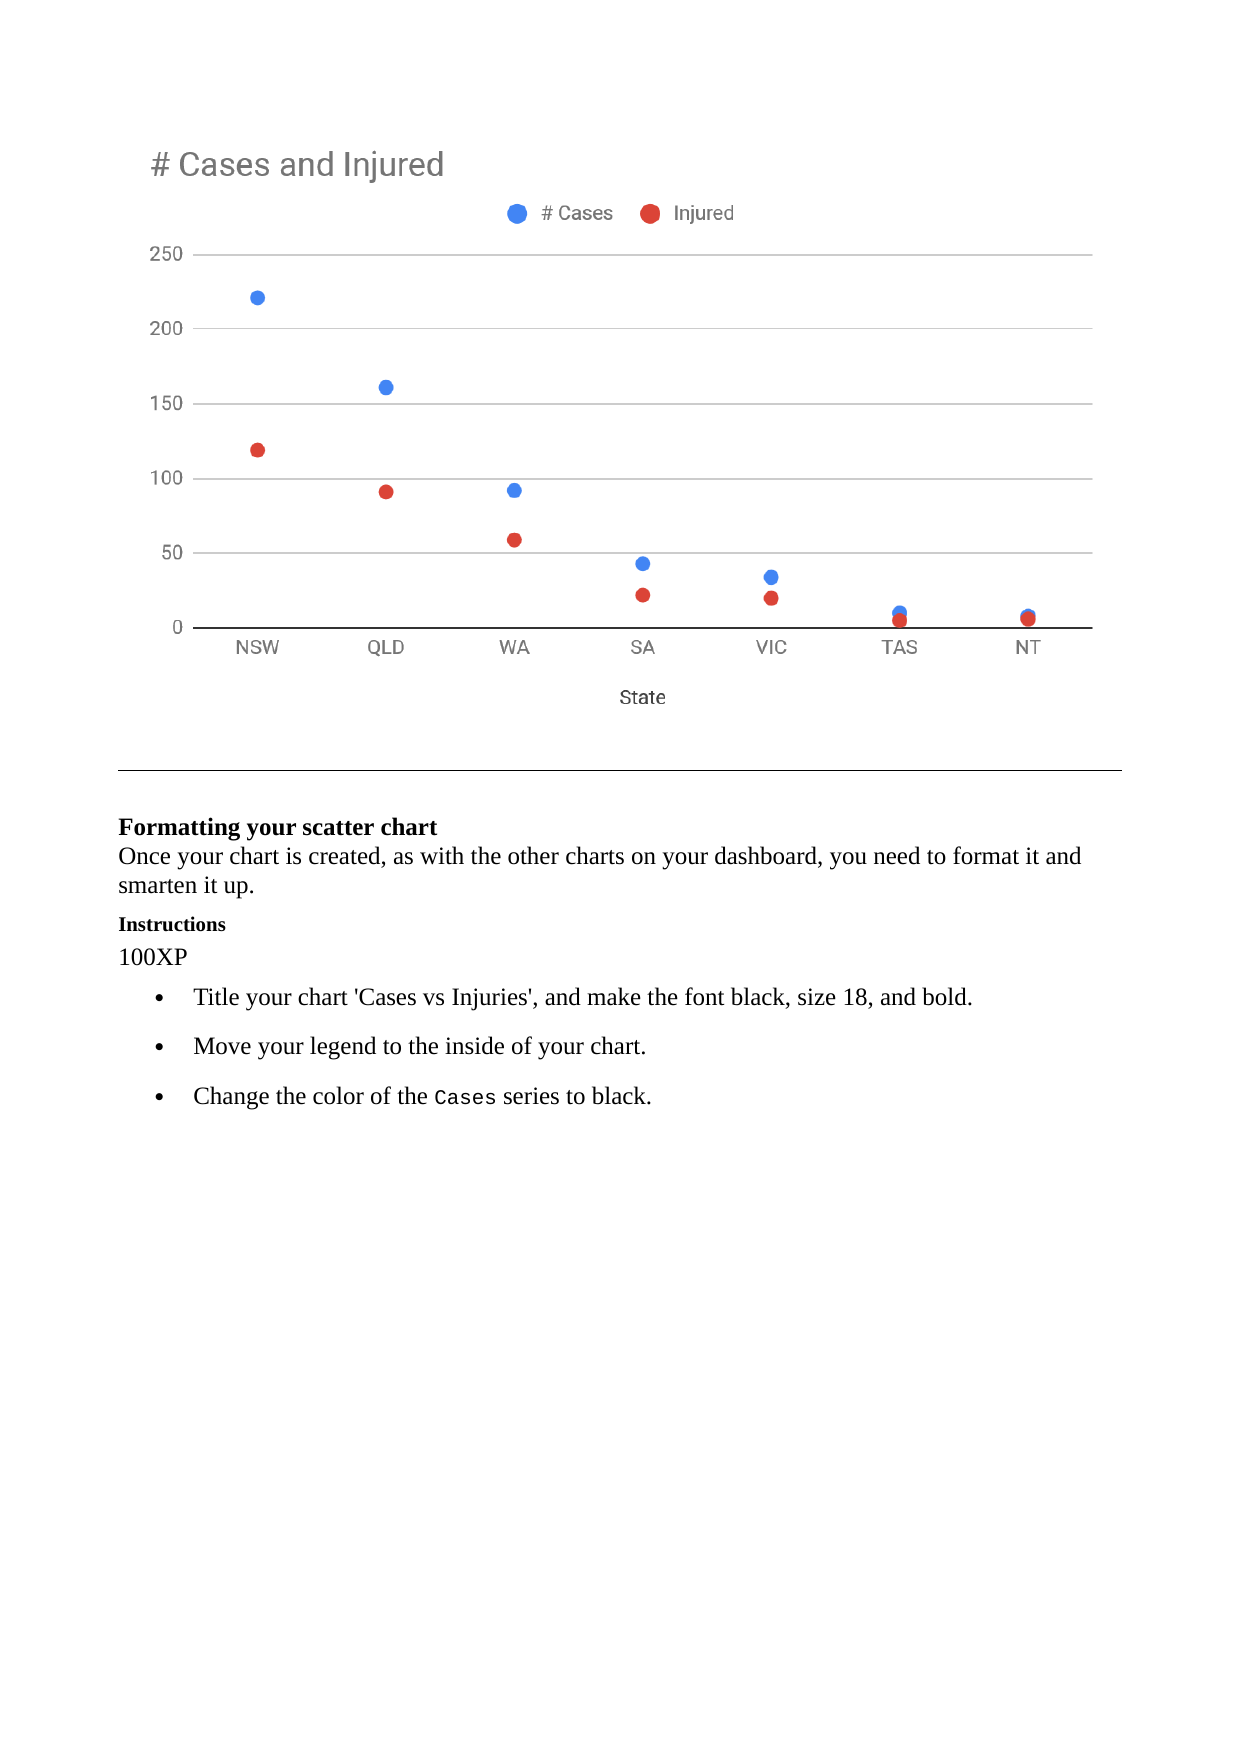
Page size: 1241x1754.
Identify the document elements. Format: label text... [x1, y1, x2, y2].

subtitle Formatting your scatter chart [118, 812, 1122, 841]
list Move your legend to the inside of your chart. [156, 1031, 1122, 1060]
text Once your chart is created, as with the other charts on your dashboard, you need to format it and smarten it up. [118, 841, 1122, 899]
list Title your chart 'Cases vs Injuries', and make the font black, size 18, and bold. [156, 982, 1122, 1010]
text 100XP [118, 942, 1122, 971]
list Change the color of the Cases series to black. [156, 1081, 1122, 1110]
subtitle Instructions [118, 911, 1122, 936]
